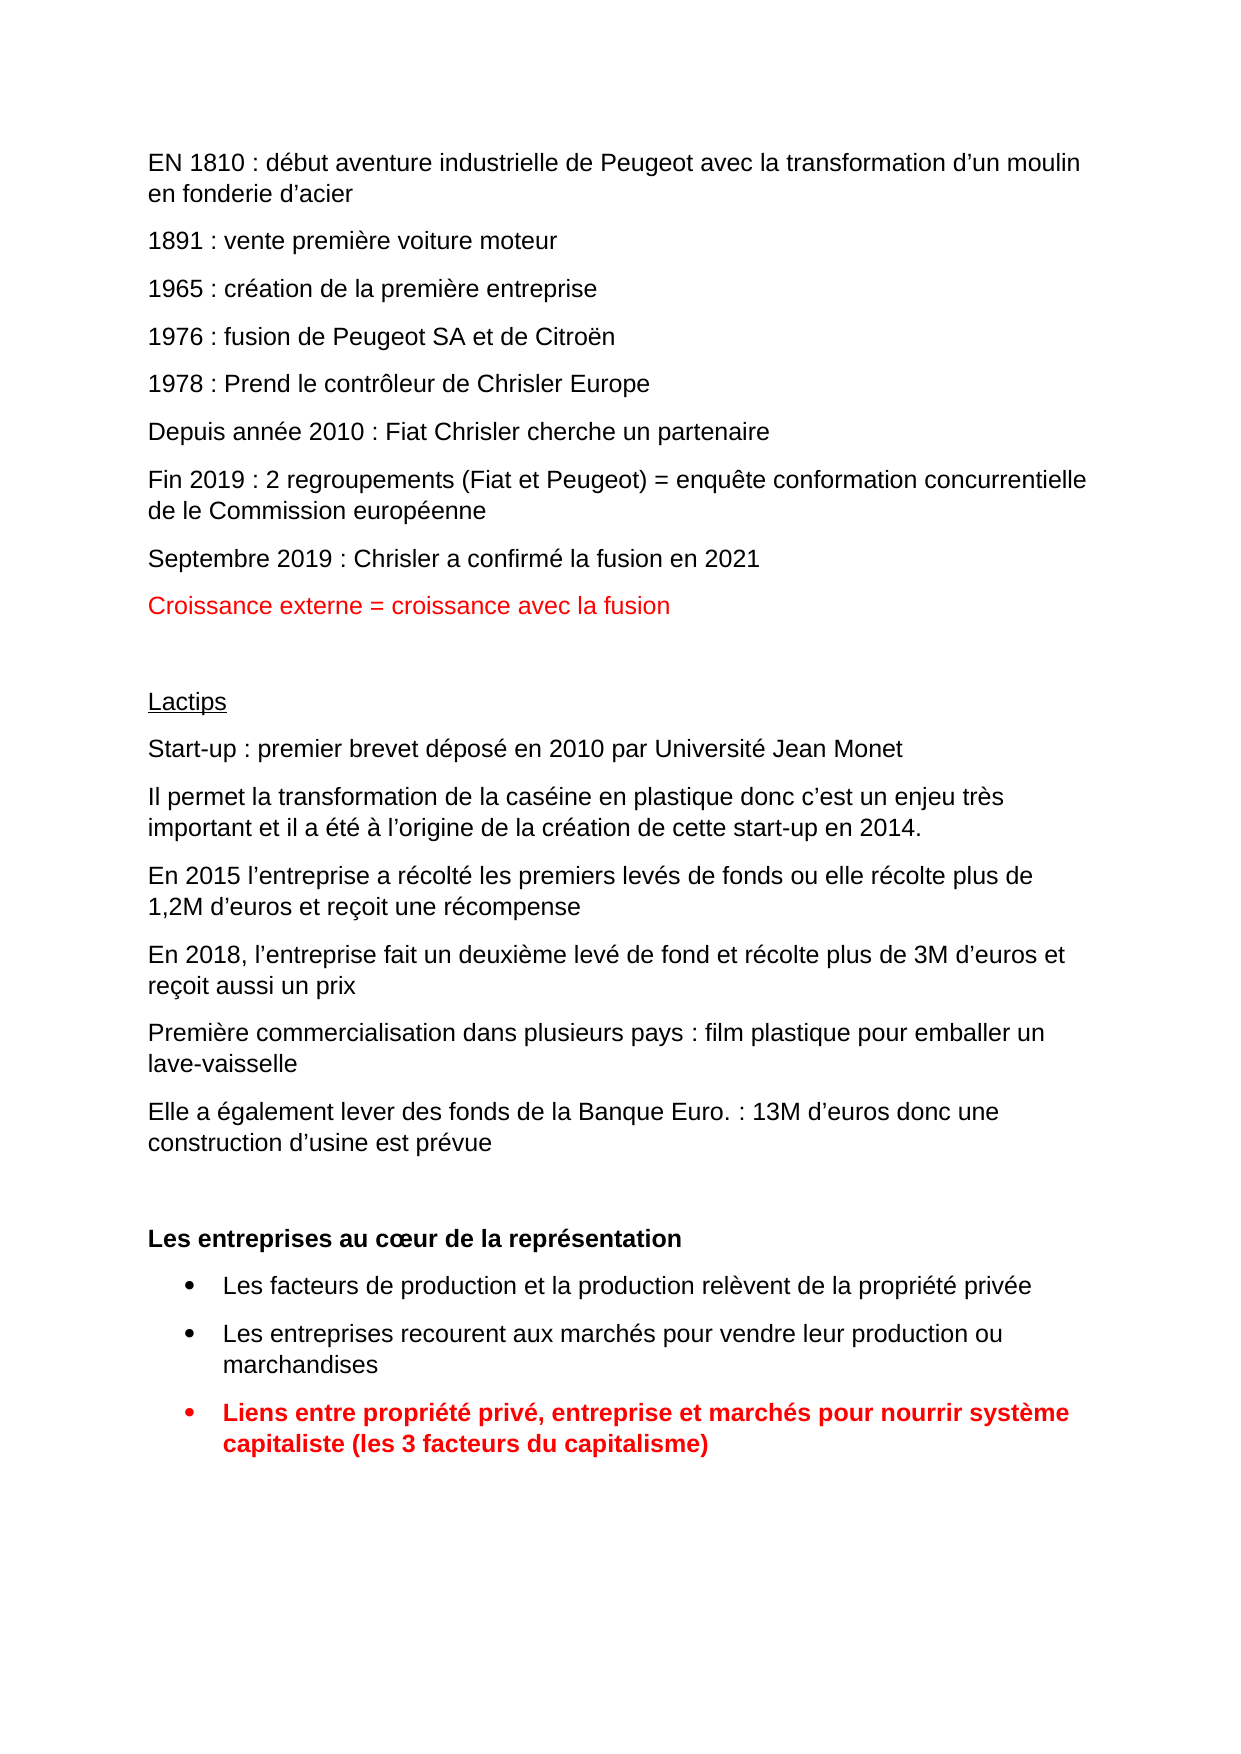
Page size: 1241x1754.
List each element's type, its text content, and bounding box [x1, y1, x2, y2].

text 1891 : vente première voiture moteur [148, 226, 1093, 255]
text Lactips [148, 687, 1093, 716]
text Start-up : premier brevet déposé en 2010 par Université Jean Monet [148, 734, 1093, 763]
list Liens entre propriété privé, entreprise et marchés pour nourrir système capitaliste (les 3 facteurs du capitalisme) [185, 1398, 1093, 1458]
text En 2018, l’entreprise fait un deuxième levé de fond et récolte plus de 3M d’euros et reçoit aussi un prix [148, 940, 1093, 999]
text Croissance externe = croissance avec la fusion [148, 591, 1093, 620]
list Les facteurs de production et la production relèvent de la propriété privée [185, 1271, 1093, 1300]
text 1965 : création de la première entreprise [148, 274, 1093, 303]
list Les entreprises recourent aux marchés pour vendre leur production ou marchandises [185, 1319, 1093, 1379]
text 1976 : fusion de Peugeot SA et de Citroën [148, 322, 1093, 351]
text Elle a également lever des fonds de la Banque Euro. : 13M d’euros donc une construction d’usine est prévue [148, 1097, 1093, 1157]
text Il permet la transformation de la caséine en plastique donc c’est un enjeu très important et il a été à l’origine de la création de cette start-up en 2014. [148, 782, 1093, 842]
text Depuis année 2010 : Fiat Chrisler cherche un partenaire [148, 417, 1093, 446]
text En 2015 l’entreprise a récolté les premiers levés de fonds ou elle récolte plus de 1,2M d’euros et reçoit une récompense [148, 861, 1093, 921]
text Septembre 2019 : Chrisler a confirmé la fusion en 2021 [148, 544, 1093, 572]
text Fin 2019 : 2 regroupements (Fiat et Peugeot) = enquête conformation concurrentielle de le Commission européenne [148, 465, 1093, 525]
text Les entreprises au cœur de la représentation [148, 1224, 1093, 1252]
text EN 1810 : début aventure industrielle de Peugeot avec la transformation d’un moulin en fonderie d’acier [148, 148, 1093, 207]
text 1978 : Prend le contrôleur de Chrisler Europe [148, 369, 1093, 398]
text Première commercialisation dans plusieurs pays : film plastique pour emballer un lave-vaisselle [148, 1018, 1093, 1078]
